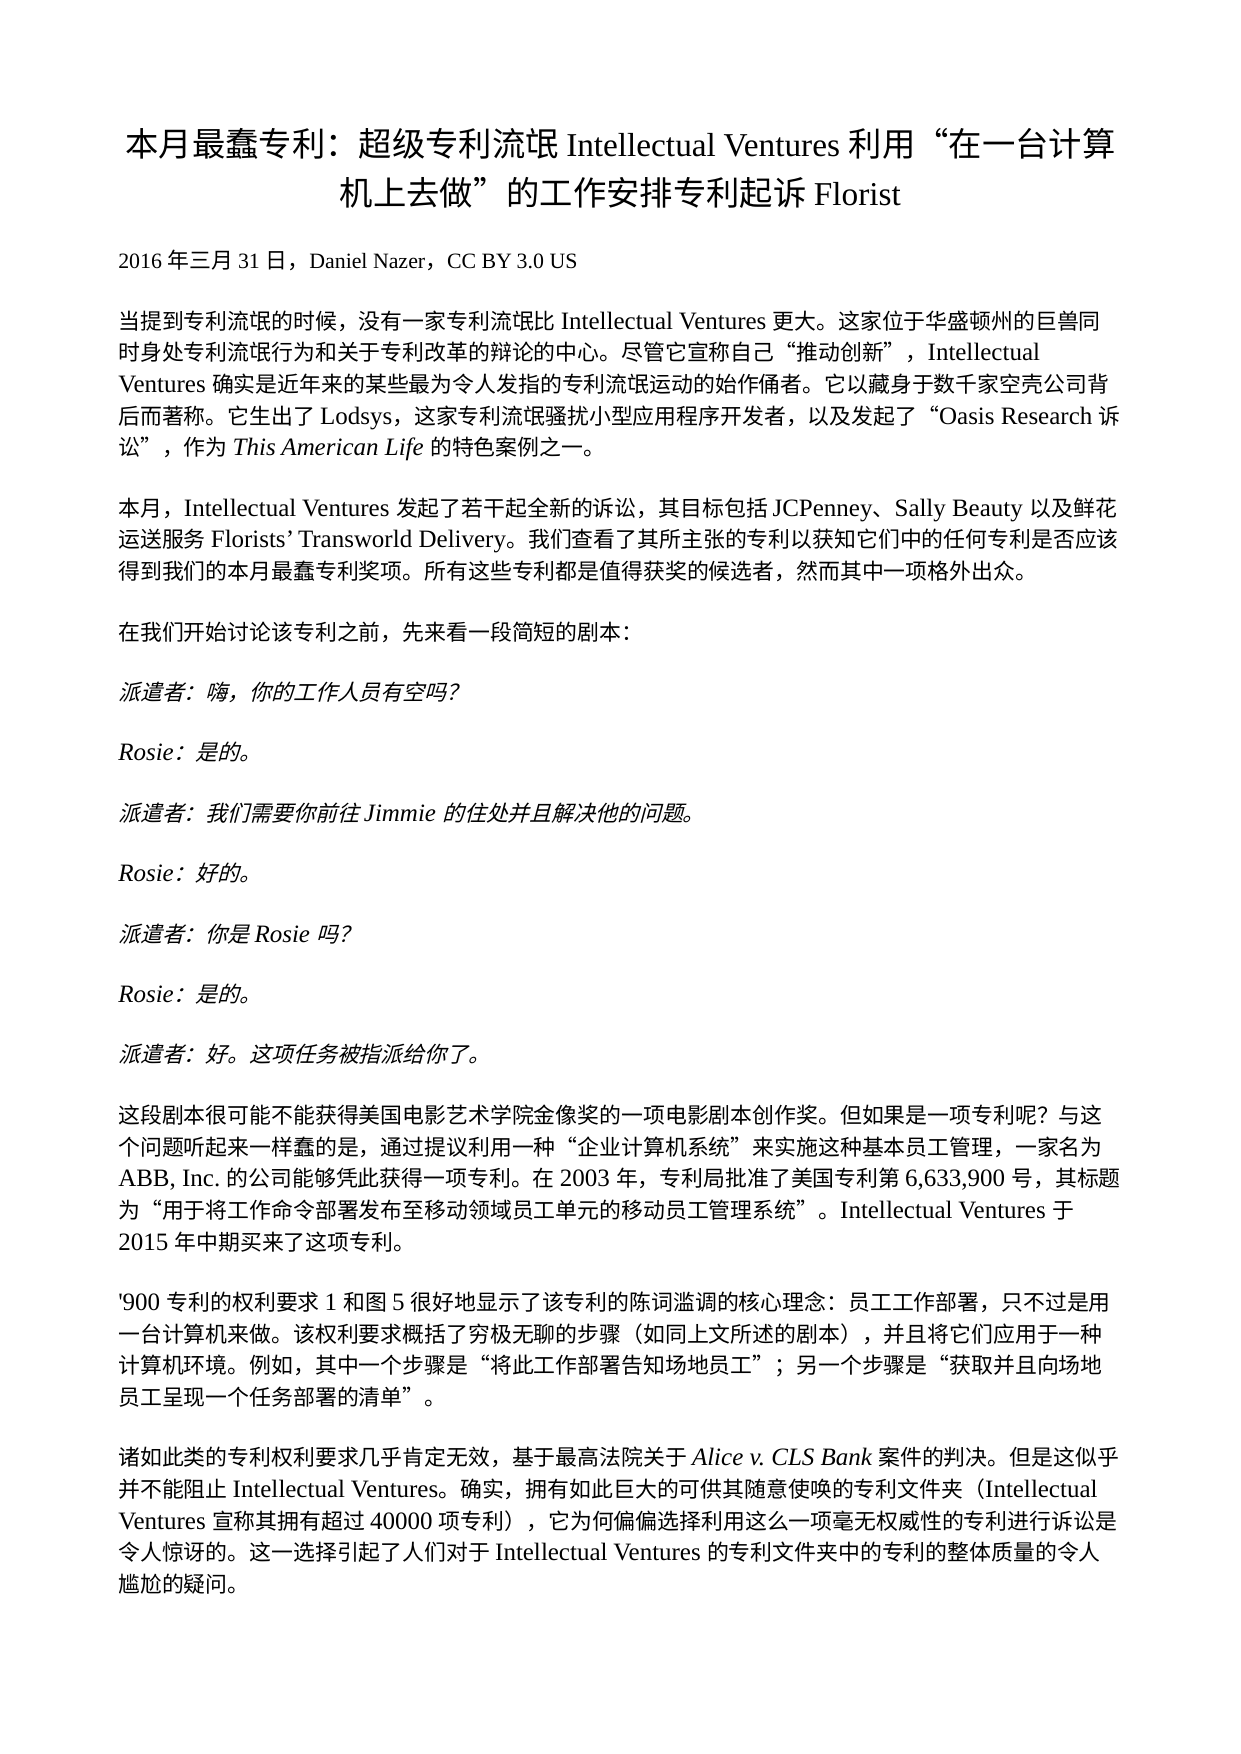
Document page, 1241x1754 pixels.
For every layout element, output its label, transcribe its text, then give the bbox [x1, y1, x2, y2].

text 当提到专利流氓的时候，没有一家专利流氓比 Intellectual Ventures 更大。这家位于华盛顿州的巨兽同时身处专利流氓行为和关于专利改革的辩论的中心。尽管它宣称自己“推动创新”，Intellectual Ventures 确实是近年来的某些最为令人发指的专利流氓运动的始作俑者。它以藏身于数千家空壳公司背后而著称。它生出了 Lodsys，这家专利流氓骚扰小型应用程序开发者，以及发起了“Oasis Research 诉讼”，作为 This American Life 的特色案例之一。 [118, 304, 1122, 462]
text 派遣者：嗨，你的工作人员有空吗？ [118, 675, 1122, 707]
text '900 专利的权利要求 1 和图 5 很好地显示了该专利的陈词滥调的核心理念：员工工作部署，只不过是用一台计算机来做。该权利要求概括了穷极无聊的步骤（如同上文所述的剧本），并且将它们应用于一种计算机环境。例如，其中一个步骤是“将此工作部署告知场地员工”；另一个步骤是“获取并且向场地员工呈现一个任务部署的清单”。 [118, 1285, 1122, 1412]
text Rosie：是的。 [118, 977, 1122, 1009]
text 2016 年三月 31 日，Daniel Nazer，CC BY 3.0 US [118, 243, 1122, 275]
text 派遣者：你是 Rosie 吗？ [118, 917, 1122, 948]
text 本月最蠢专利：超级专利流氓 Intellectual Ventures 利用“在一台计算机上去做”的工作安排专利起诉 Florist [118, 118, 1122, 214]
text 本月，Intellectual Ventures 发起了若干起全新的诉讼，其目标包括 JCPenney、Sally Beauty 以及鲜花运送服务 Florists’ Transworld Delivery。我们查看了其所主张的专利以获知它们中的任何专利是否应该得到我们的本月最蠢专利奖项。所有这些专利都是值得获奖的候选者，然而其中一项格外出众。 [118, 491, 1122, 586]
text 派遣者：好。这项任务被指派给你了。 [118, 1037, 1122, 1069]
text 在我们开始讨论该专利之前，先来看一段简短的剧本： [118, 614, 1122, 646]
text 诸如此类的专利权利要求几乎肯定无效，基于最高法院关于 Alice v. CLS Bank 案件的判决。但是这似乎并不能阻止 Intellectual Ventures。确实，拥有如此巨大的可供其随意使唤的专利文件夹（Intellectual Ventures 宣称其拥有超过 40000 项专利），它为何偏偏选择利用这么一项毫无权威性的专利进行诉讼是令人惊讶的。这一选择引起了人们对于 Intellectual Ventures 的专利文件夹中的专利的整体质量的令人尴尬的疑问。 [118, 1440, 1122, 1599]
text 这段剧本很可能不能获得美国电影艺术学院金像奖的一项电影剧本创作奖。但如果是一项专利呢？与这个问题听起来一样蠢的是，通过提议利用一种“企业计算机系统”来实施这种基本员工管理，一家名为 ABB, Inc. 的公司能够凭此获得一项专利。在 2003 年，专利局批准了美国专利第 6,633,900 号，其标题为“用于将工作命令部署发布至移动领域员工单元的移动员工管理系统”。Intellectual Ventures 于 2015 年中期买来了这项专利。 [118, 1098, 1122, 1256]
text Rosie：好的。 [118, 856, 1122, 888]
text 派遣者：我们需要你前往 Jimmie 的住处并且解决他的问题。 [118, 796, 1122, 827]
text Rosie：是的。 [118, 735, 1122, 767]
